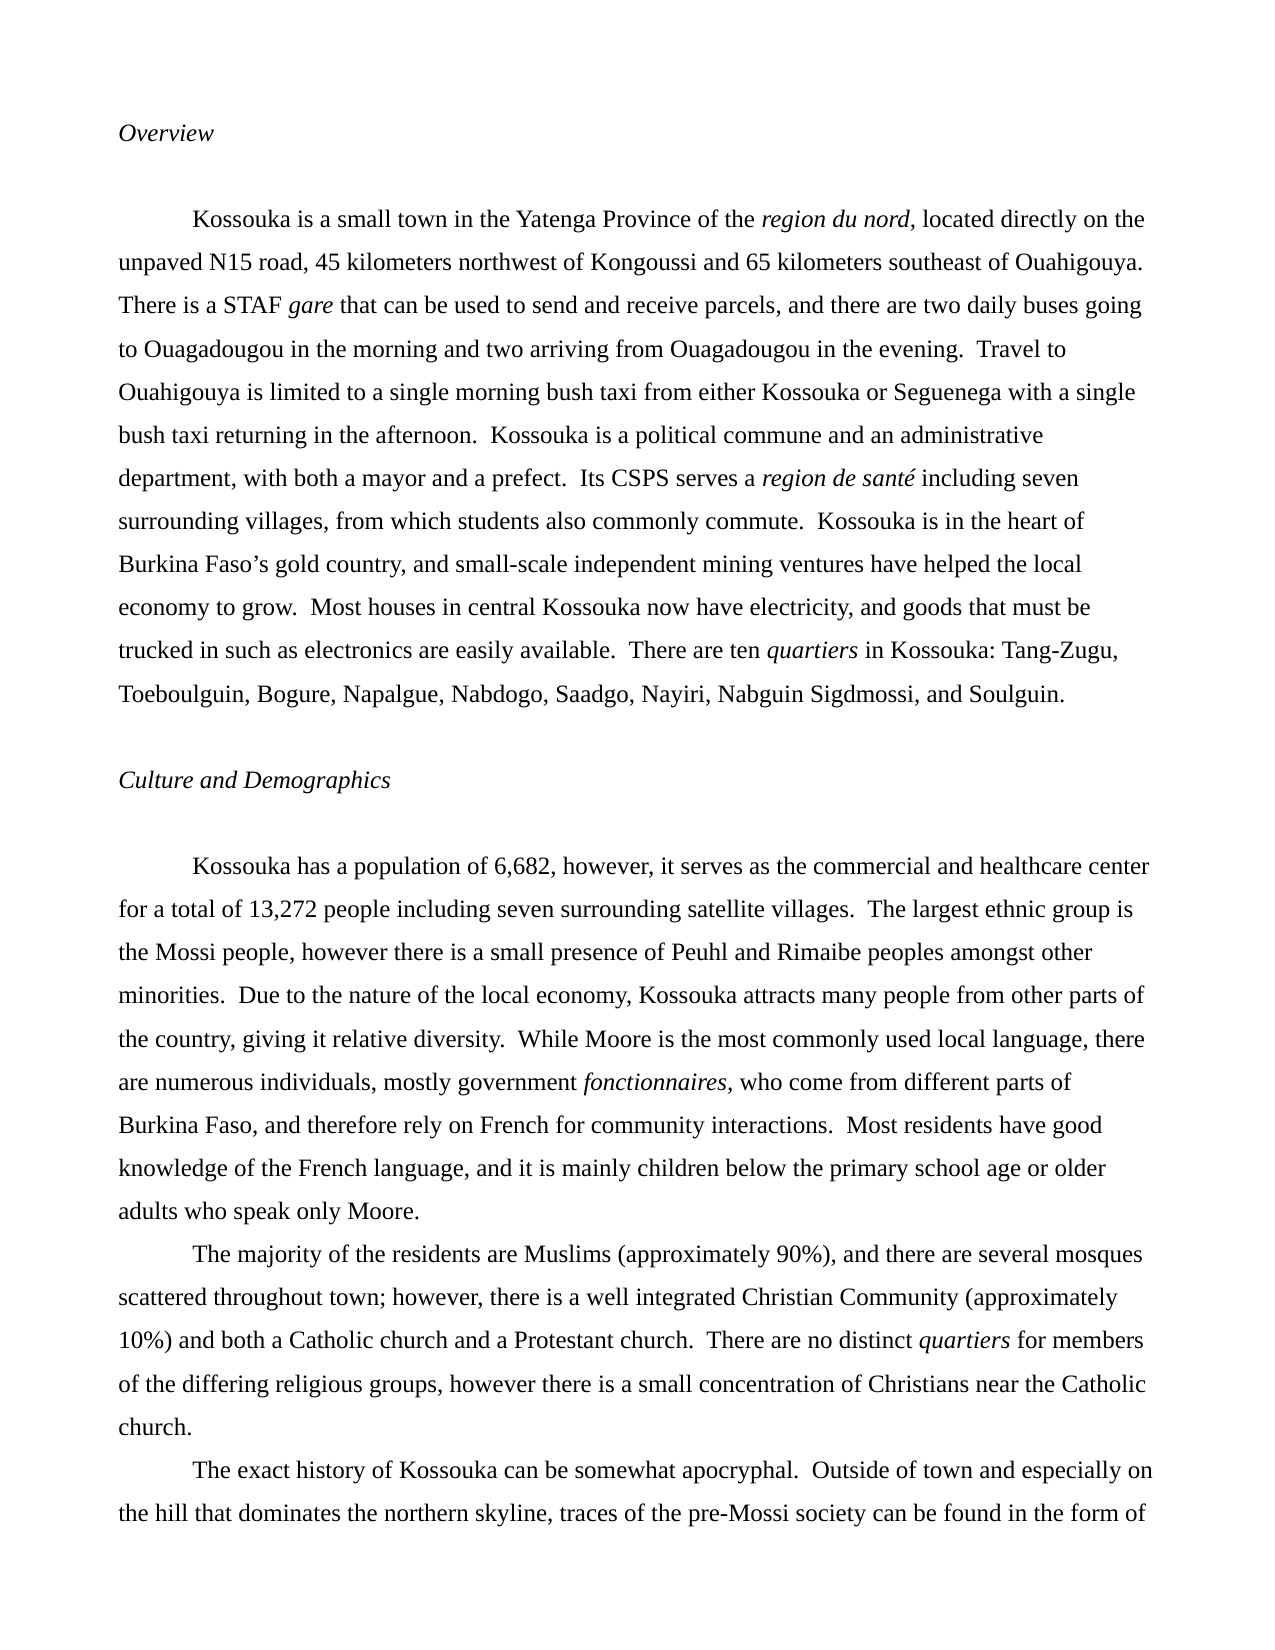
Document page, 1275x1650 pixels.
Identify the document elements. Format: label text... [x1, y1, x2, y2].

text Kossouka is a small town in the Yatenga Province of the region du nord, located directly on the unpaved N15 road, 45 kilometers northwest of Kongoussi and 65 kilometers southeast of Ouahigouya. There is a STAF gare that can be used to send and receive parcels, and there are two daily buses going to Ouagadougou in the morning and two arriving from Ouagadougou in the evening. Travel to Ouahigouya is limited to a single morning bush taxi from either Kossouka or Seguenega with a single bush taxi returning in the afternoon. Kossouka is a political commune and an administrative department, with both a mayor and a prefect. Its CSPS serves a region de santé including seven surrounding villages, from which students also commonly commute. Kossouka is in the heart of Burkina Faso’s gold country, and small-scale independent mining ventures have helped the local economy to grow. Most houses in central Kossouka now have electricity, and goods that must be trucked in such as electronics are easily available. There are ten quartiers in Kossouka: Tang-Zugu, Toeboulguin, Bogure, Napalgue, Nabdogo, Saadgo, Nayiri, Nabguin Sigdmossi, and Soulguin. [118, 204, 1157, 707]
text The exact history of Kossouka can be somewhat apocryphal. Outside of town and especially on the hill that dominates the northern skyline, traces of the pre-Mossi society can be found in the form of [118, 1455, 1157, 1527]
text The majority of the residents are Muslims (approximately 90%), and there are several mosques scattered throughout town; however, there is a well integrated Christian Community (approximately 10%) and both a Catholic church and a Protestant church. There are no distinct quartiers for members of the differing religious groups, however there is a small concentration of Christians near the Catholic church. [118, 1239, 1157, 1441]
text Overview [118, 118, 1157, 147]
text Kossouka has a population of 6,682, however, it serves as the commercial and healthcare center for a total of 13,272 people including seven surrounding satellite villages. The largest ethnic group is the Mossi people, however there is a small presence of Peuhl and Rimaibe peoples amongst other minorities. Due to the nature of the local economy, Kossouka attracts many people from other parts of the country, giving it relative diversity. While Moore is the most commonly used local language, there are numerous individuals, mostly government fonctionnaires, who come from different parts of Burkina Faso, and therefore rely on French for community interactions. Most residents have good knowledge of the French language, and it is mainly children below the primary school age or older adults who speak only Moore. [118, 851, 1157, 1225]
text Culture and Demographics [118, 765, 1157, 794]
